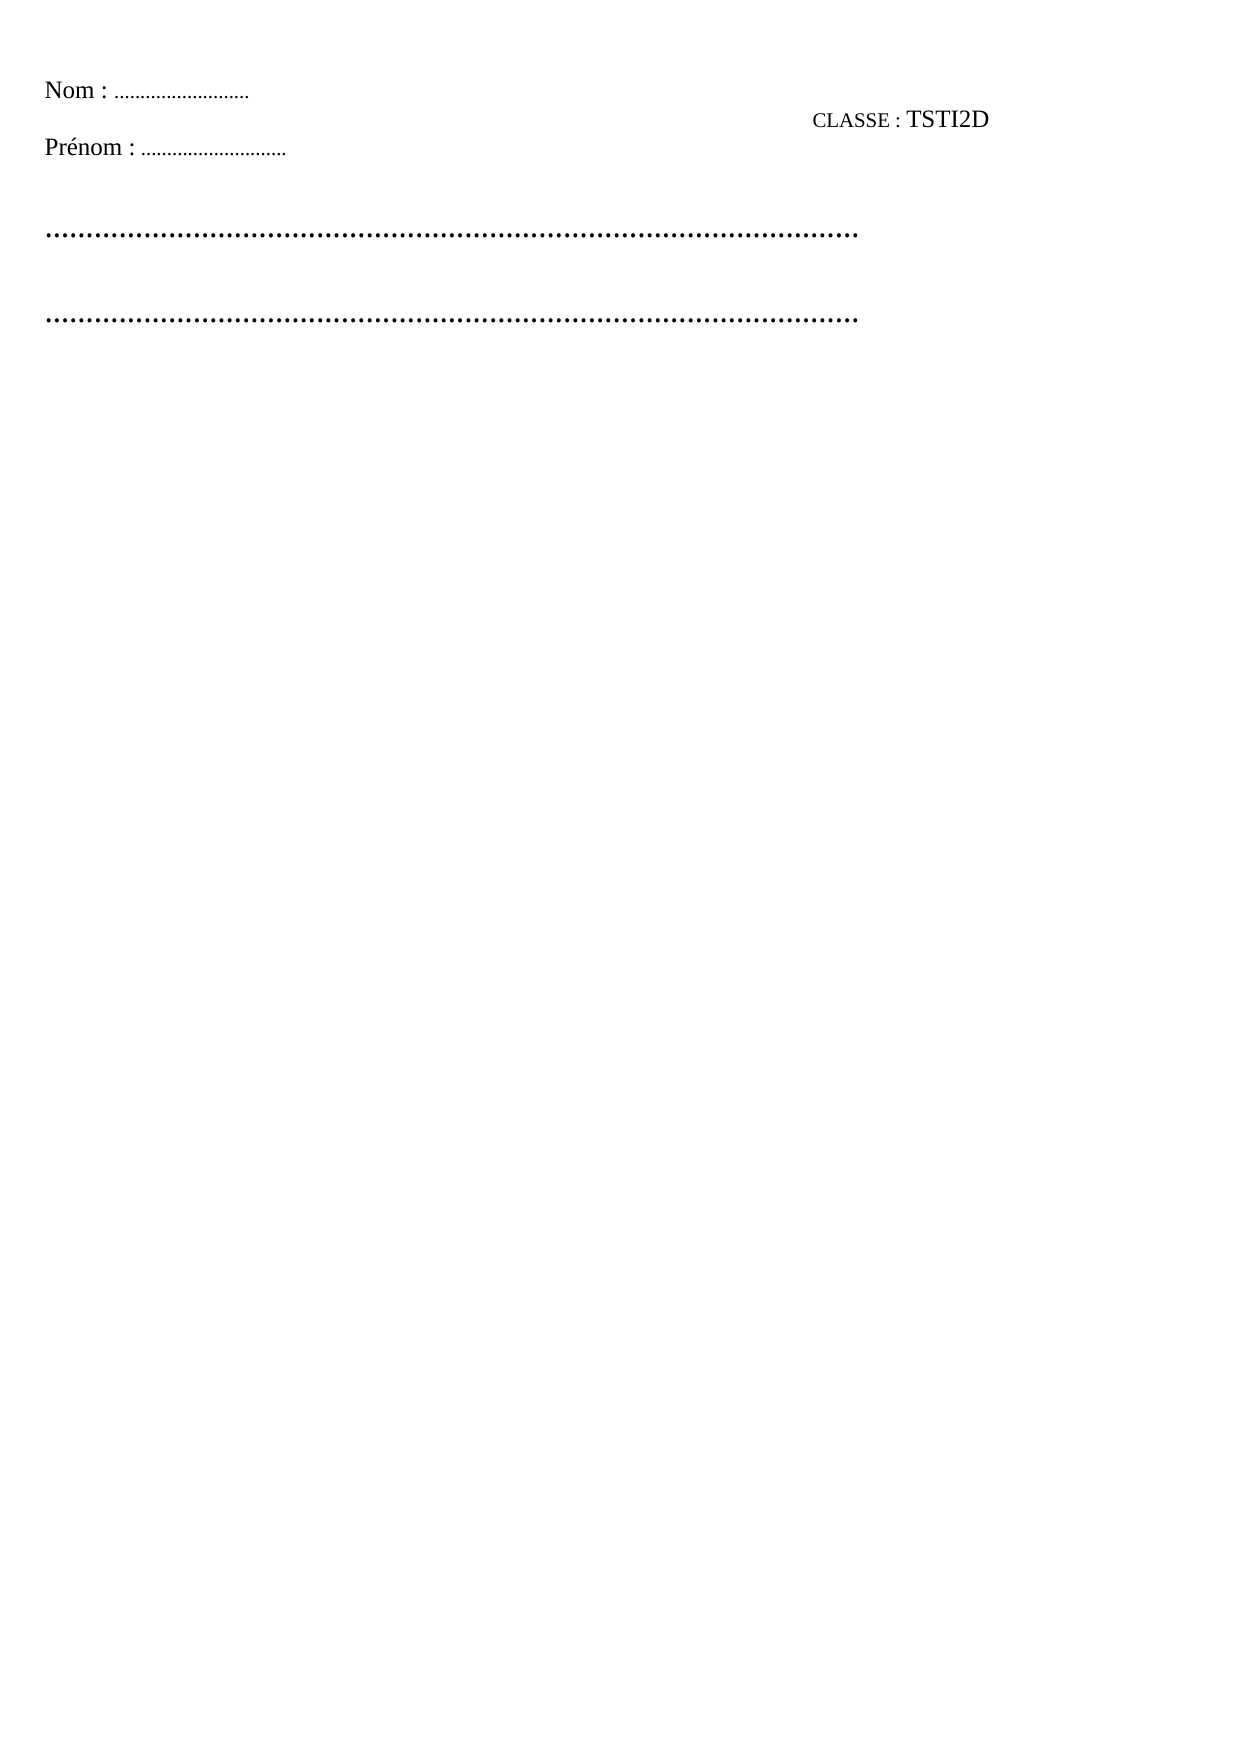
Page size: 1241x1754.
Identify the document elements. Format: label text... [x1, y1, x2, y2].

text ……………………………………………………………………………………… [44, 204, 1196, 246]
text ……………………………………………………………………………………… [44, 289, 1196, 332]
